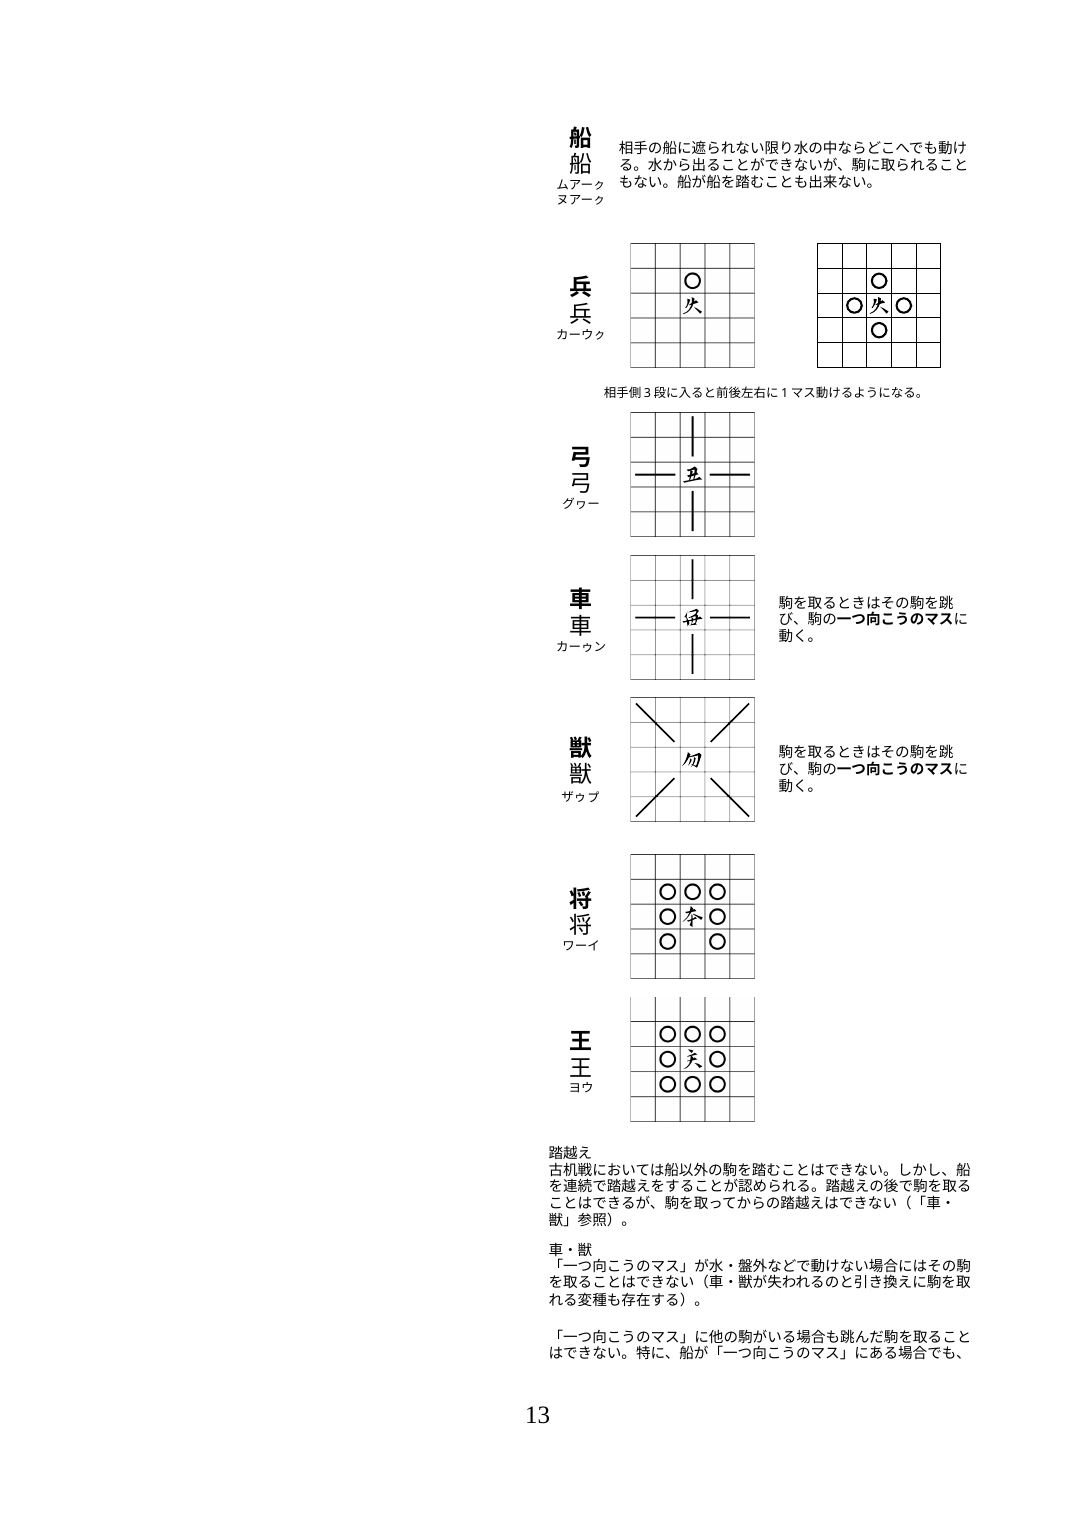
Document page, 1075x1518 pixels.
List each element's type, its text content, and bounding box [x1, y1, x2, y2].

table_cell [773, 991, 985, 1133]
picture [630, 997, 755, 1122]
picture [630, 854, 755, 979]
table_cell [89, 89, 531, 1139]
table_cell [613, 849, 772, 990]
table_cell 駒を取るときはその駒を跳び、駒の一つ向こうのマスに動く。 [773, 692, 985, 848]
table_cell [613, 550, 772, 691]
table_cell [532, 1140, 542, 1236]
table_cell 踏越え 古机戦においては船以外の駒を踏むことはできない。しかし、船を連続で踏越えをすることが認められる。踏越えの後で駒を取ることはできるが、駒を取ってからの踏越えはできない（「車・獣」参照）。 [543, 1140, 985, 1236]
table_cell 将 将 ワーイ [549, 849, 612, 990]
table_cell [532, 89, 542, 1139]
table_cell 車・獣 「一つ向こうのマス」が水・盤外などで動けない場合にはその駒を取ることはできない（車・獣が失われるのと引き換えに駒を取れる変種も存在する）。 「一つ向こうのマス」に他の駒がいる場合も跳んだ駒を取ることはできない。特に、船が「一つ向こうのマス」にある場合でも、 [543, 1236, 985, 1369]
table_cell [89, 1236, 531, 1369]
table_cell [613, 238, 772, 379]
table_cell [773, 238, 985, 379]
table_cell 兵 兵 カーウㇰ [549, 238, 612, 379]
table_cell 相手側3段に入ると前後左右に1マス動けるようになる。 [549, 380, 985, 406]
table_cell [532, 1236, 542, 1369]
table_cell [543, 89, 985, 1139]
table_header 船 船 ムアーㇰ ヌアーㇰ [549, 95, 612, 237]
table_cell 獣 獣 ザゥㇷ゚ [549, 692, 612, 848]
picture [630, 243, 755, 368]
table_cell [89, 1140, 531, 1236]
table_cell [773, 849, 985, 990]
table_cell [613, 407, 772, 548]
table_cell 駒を取るときはその駒を跳び、駒の一つ向こうのマスに動く。 [773, 550, 985, 691]
table_cell 弓 弓 グヮー [549, 407, 612, 548]
table_cell [613, 692, 772, 848]
picture [630, 697, 755, 822]
table_cell [773, 407, 985, 548]
picture [630, 412, 755, 537]
picture [630, 555, 755, 680]
table_cell 王 王 ヨウ [549, 991, 612, 1133]
table_cell [613, 991, 772, 1133]
table_cell 車 車 カーゥン [549, 550, 612, 691]
table_header 相手の船に遮られない限り水の中ならどこへでも動ける。水から出ることができないが、駒に取られることもない。船が船を踏むことも出来ない。 [613, 94, 985, 237]
